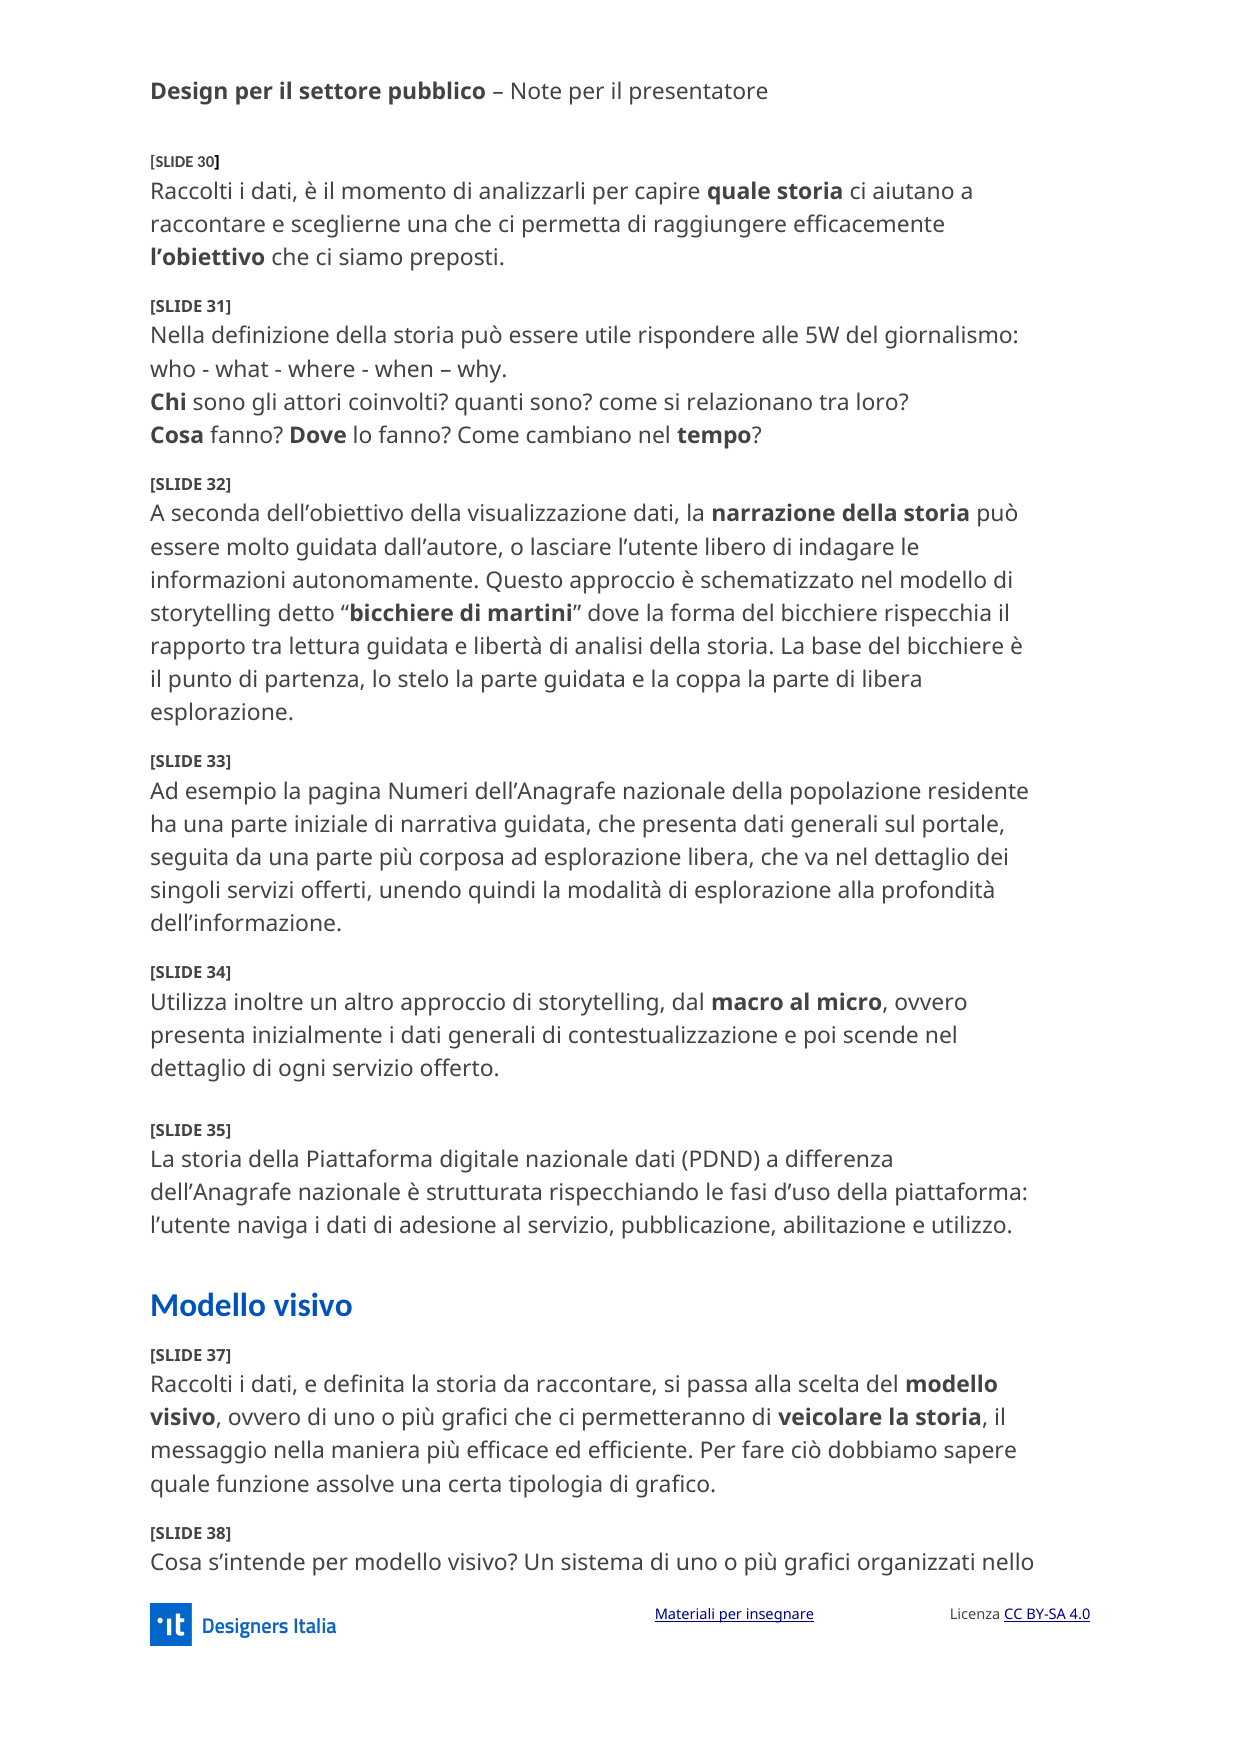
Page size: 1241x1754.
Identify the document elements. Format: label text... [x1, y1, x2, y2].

text [SLIDE 38] Cosa s’intende per modello visivo? Un sistema di uno o più grafici organizzati nello [150, 1521, 1035, 1577]
text [SLIDE 34] Utilizza inoltre un altro approccio di storytelling, dal macro al micro, ovvero presenta inizialmente i dati generali di contestualizzazione e poi scende nel dettaglio di ogni servizio offerto. [150, 961, 1035, 1083]
text [SLIDE 35] La storia della Piattaforma digitale nazionale dati (PDND) a differenza dell’Anagrafe nazionale è strutturata rispecchiando le fasi d’uso della piattaforma: l’utente naviga i dati di adesione al servizio, pubblicazione, abilitazione e utilizzo. [150, 1118, 1035, 1240]
picture [150, 1603, 347, 1646]
text [SLIDE 32] A seconda dell’obiettivo della visualizzazione dati, la narrazione della storia può essere molto guidata dall’autore, o lasciare l’utente libero di indagare le informazioni autonomamente. Questo approccio è schematizzato nel modello di storytelling detto “bicchiere di martini” dove la forma del bicchiere rispecchia il rapporto tra lettura guidata e libertà di analisi della storia. La base del bicchiere è il punto di partenza, lo stelo la parte guidata e la coppa la parte di libera esplorazione. [150, 473, 1035, 727]
text [SLIDE 30] Raccolti i dati, è il momento di analizzarli per capire quale storia ci aiutano a raccontare e sceglierne una che ci permetta di raggiungere efficacemente l’obiettivo che ci siamo preposti. [150, 150, 1035, 272]
text [SLIDE 31] Nella definizione della storia può essere utile rispondere alle 5W del giornalismo: who - what - where - when – why. Chi sono gli attori coinvolti? quanti sono? come si relazionano tra loro? Cosa fanno? Dove lo fanno? Come cambiano nel tempo? [150, 295, 1035, 450]
subtitle Modello visivo [150, 1284, 1035, 1324]
text [SLIDE 37] Raccolti i dati, e definita la storia da raccontare, si passa alla scelta del modello visivo, ovvero di uno o più grafici che ci permetteranno di veicolare la storia, il messaggio nella maniera più efficace ed efficiente. Per fare ciò dobbiamo sapere quale funzione assolve una certa tipologia di grafico. [150, 1343, 1035, 1499]
text [SLIDE 33] Ad esempio la pagina Numeri dell’Anagrafe nazionale della popolazione residente ha una parte iniziale di narrativa guidata, che presenta dati generali sul portale, seguita da una parte più corposa ad esplorazione libera, che va nel dettaglio dei singoli servizi offerti, unendo quindi la modalità di esplorazione alla profondità dell’informazione. [150, 750, 1035, 938]
